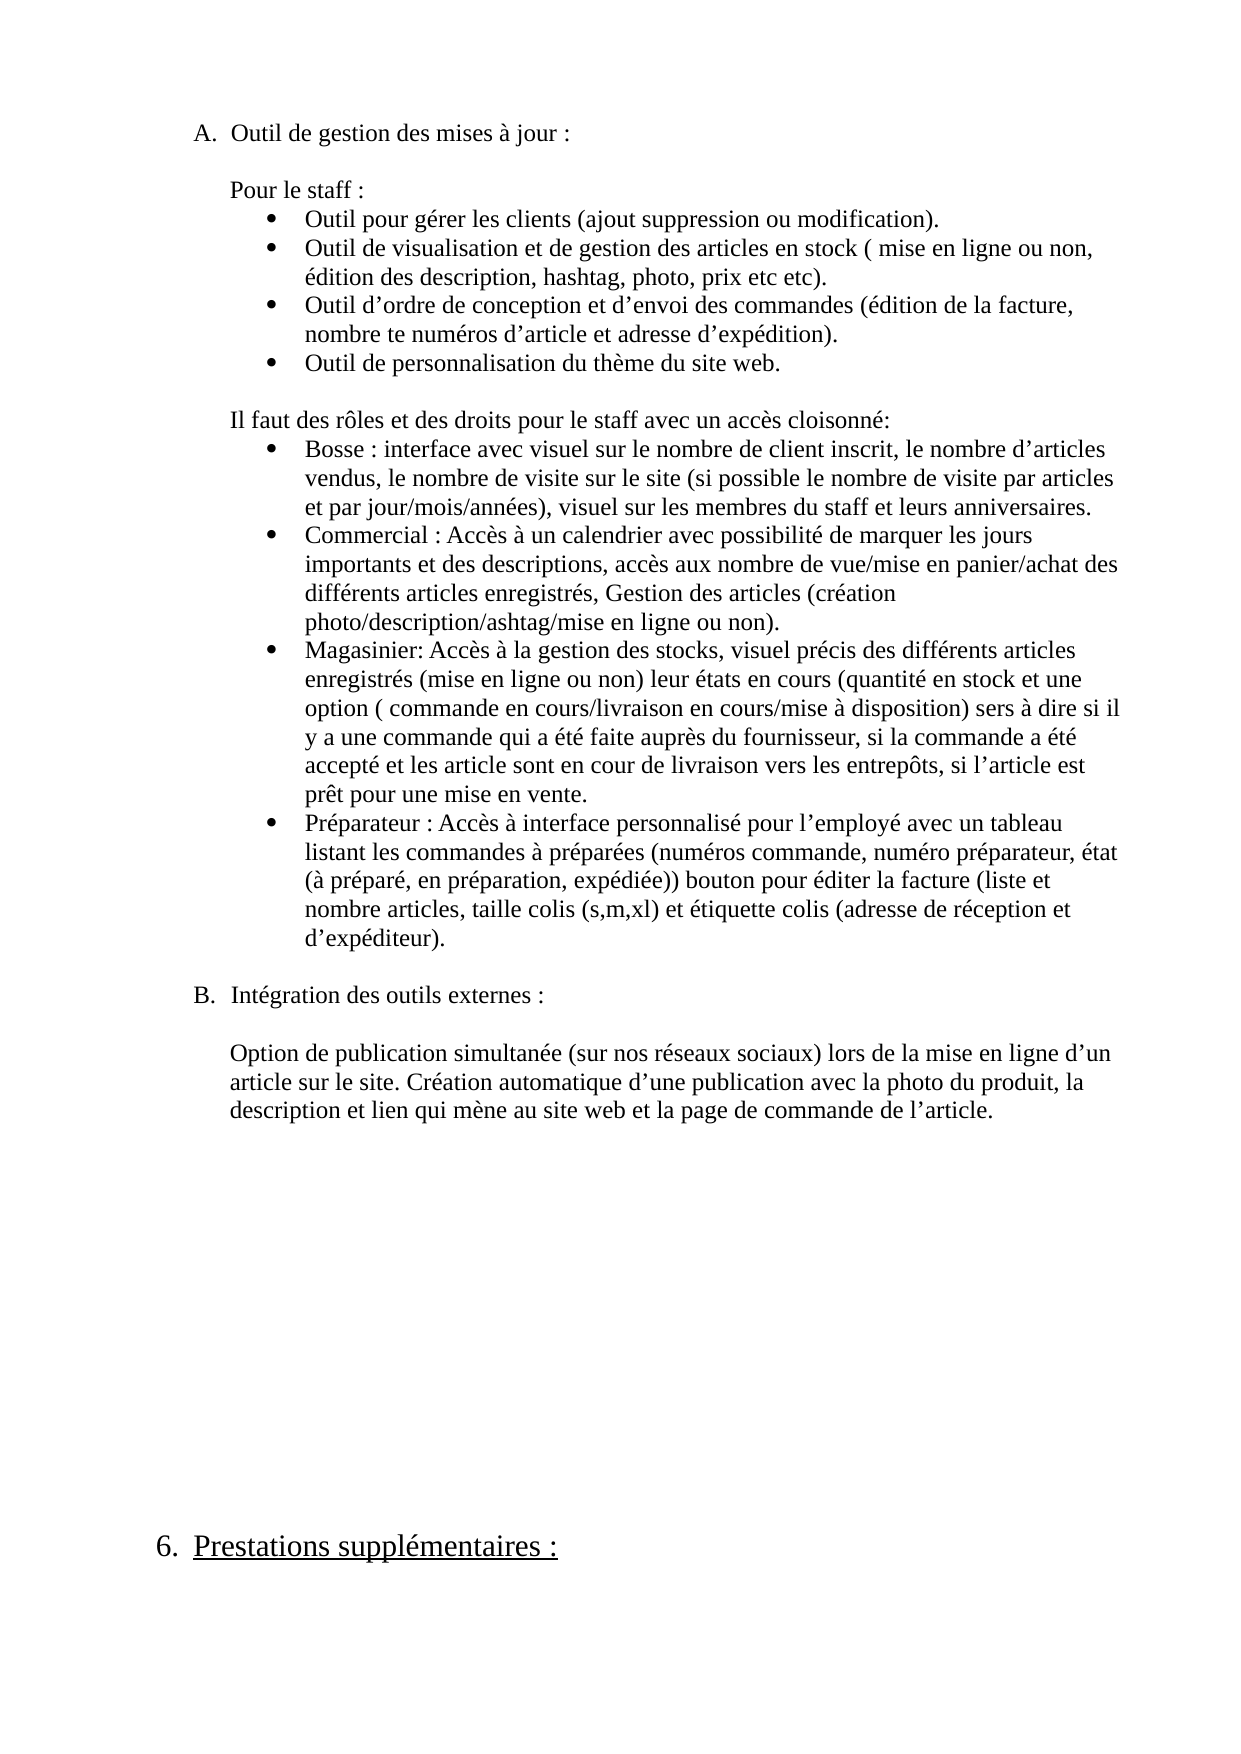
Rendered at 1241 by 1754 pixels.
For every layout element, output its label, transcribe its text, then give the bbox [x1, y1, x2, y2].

text Pour le staff : [229, 176, 1122, 204]
list Outil pour gérer les clients (ajout suppression ou modification). [267, 204, 1122, 233]
list Prestations supplémentaires : [156, 1527, 1122, 1563]
text Il faut des rôles et des droits pour le staff avec un accès cloisonné: [229, 406, 1122, 434]
list Bosse : interface avec visuel sur le nombre de client inscrit, le nombre d’articles vendus, le nombre de visite sur le site (si possible le nombre de visite par articles et par jour/mois/années), visuel sur les membres du staff et leurs anniversaires. [267, 434, 1122, 521]
list Outil de personnalisation du thème du site web. [267, 348, 1122, 377]
list Outil d’ordre de conception et d’envoi des commandes (édition de la facture, nombre te numéros d’article et adresse d’expédition). [267, 291, 1122, 348]
list Magasinier: Accès à la gestion des stocks, visuel précis des différents articles enregistrés (mise en ligne ou non) leur états en cours (quantité en stock et une option ( commande en cours/livraison en cours/mise à disposition) sers à dire si il y a une commande qui a été faite auprès du fournisseur, si la commande a été accepté et les article sont en cour de livraison vers les entrepôts, si l’article est prêt pour une mise en vente. [267, 636, 1122, 808]
list Outil de visualisation et de gestion des articles en stock ( mise en ligne ou non, édition des description, hashtag, photo, prix etc etc). [267, 233, 1122, 291]
list Outil de gestion des mises à jour : [193, 118, 1122, 147]
list Préparateur : Accès à interface personnalisé pour l’employé avec un tableau listant les commandes à préparées (numéros commande, numéro préparateur, état (à préparé, en préparation, expédiée)) bouton pour éditer la facture (liste et nombre articles, taille colis (s,m,xl) et étiquette colis (adresse de réception et d’expéditeur). [267, 808, 1122, 952]
list Intégration des outils externes : [193, 981, 1122, 1009]
list Option de publication simultanée (sur nos réseaux sociaux) lors de la mise en ligne d’un article sur le site. Création automatique d’une publication avec la photo du produit, la description et lien qui mène au site web et la page de commande de l’article. [192, 1038, 1122, 1124]
list Commercial : Accès à un calendrier avec possibilité de marquer les jours importants et des descriptions, accès aux nombre de vue/mise en panier/achat des différents articles enregistrés, Gestion des articles (création photo/description/ashtag/mise en ligne ou non). [267, 521, 1122, 636]
